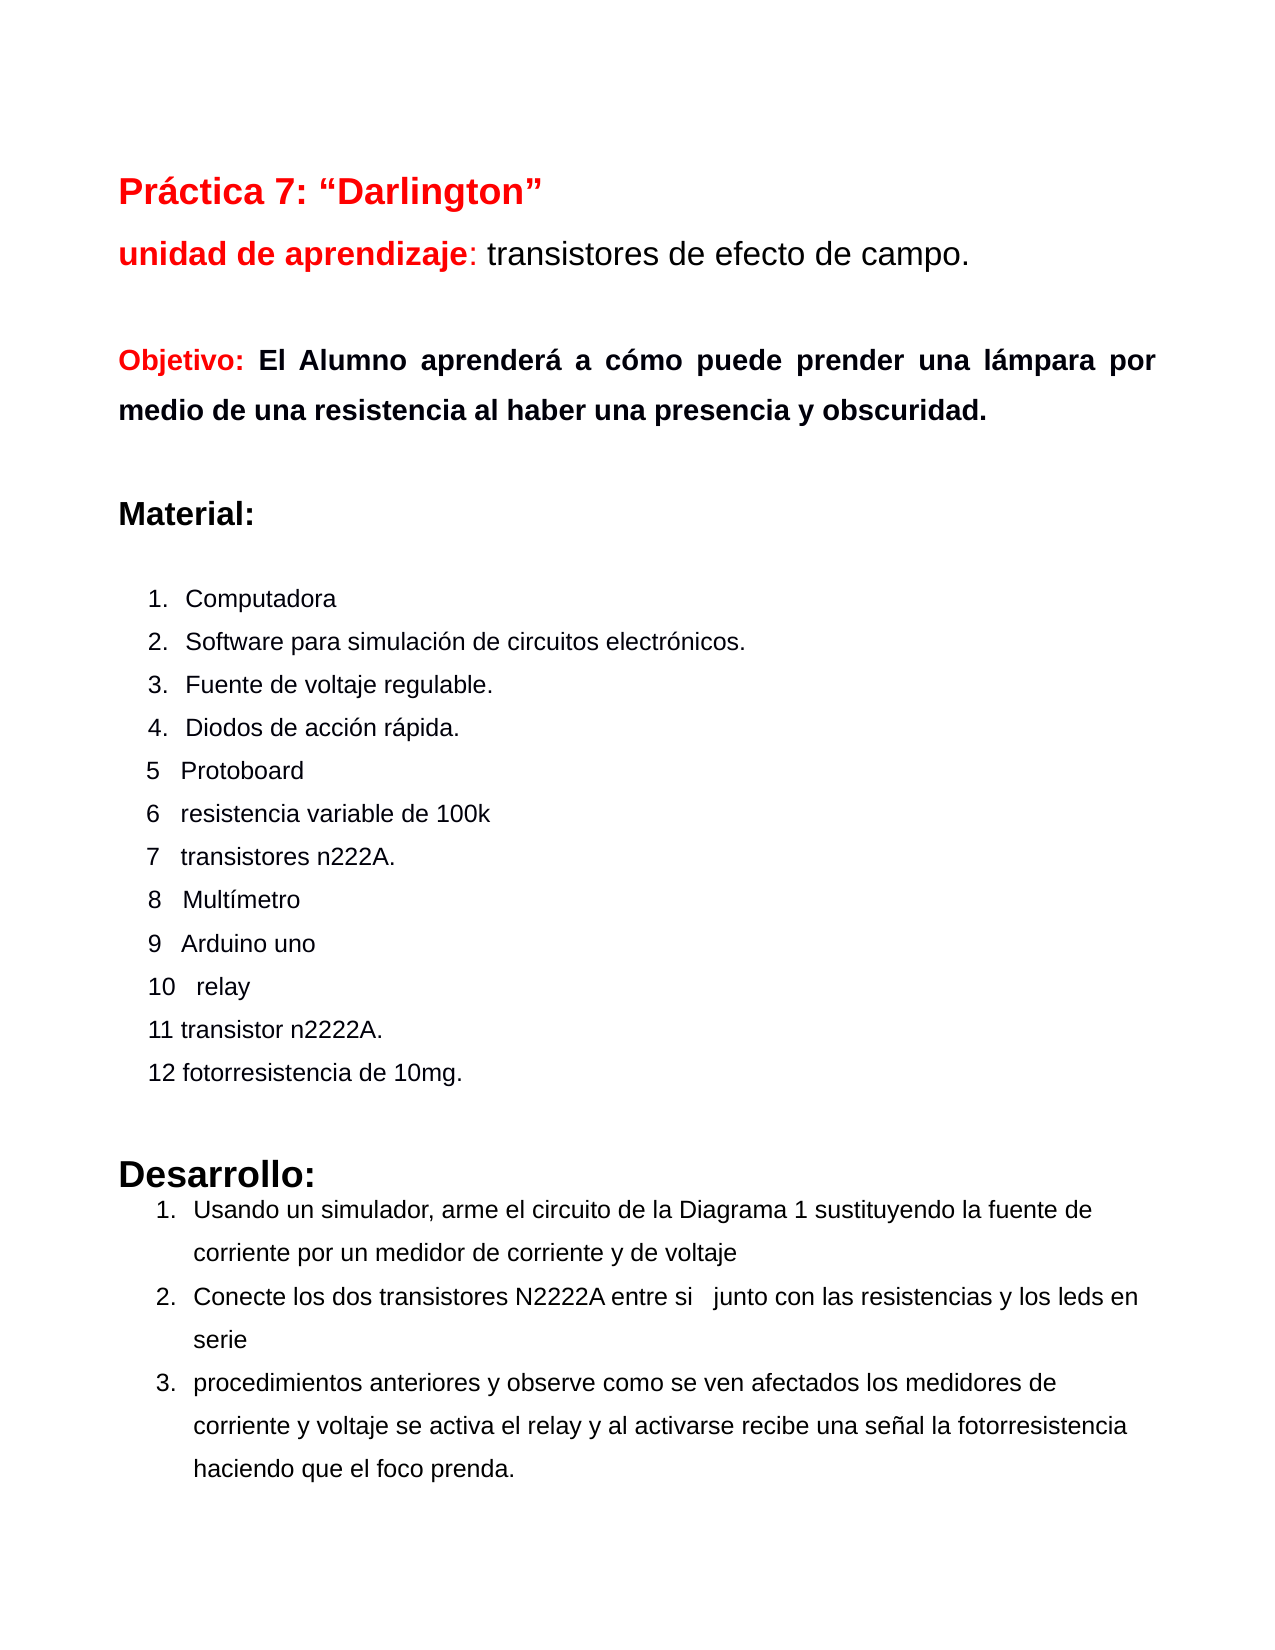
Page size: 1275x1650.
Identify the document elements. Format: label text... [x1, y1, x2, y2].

list Software para simulación de circuitos electrónicos. [148, 627, 1157, 656]
text 9 Arduino uno [148, 929, 1157, 957]
text Material: [118, 494, 1157, 533]
text 11 transistor n2222A. [148, 1015, 1157, 1044]
list Diodos de acción rápida. [148, 713, 1157, 742]
list procedimientos anteriores y observe como se ven afectados los medidores de corriente y voltaje se activa el relay y al activarse recibe una señal la fotorresistencia haciendo que el foco prenda. [156, 1368, 1157, 1483]
text 12 fotorresistencia de 10mg. [148, 1058, 1157, 1087]
list Computadora [148, 584, 1157, 612]
list Usando un simulador, arme el circuito de la Diagrama 1 sustituyendo la fuente de corriente por un medidor de corriente y de voltaje [156, 1195, 1157, 1267]
list Fuente de voltaje regulable. [148, 670, 1157, 699]
text 5 Protoboard [118, 756, 1157, 785]
text 7 transistores n222A. [118, 842, 1157, 871]
text Desarrollo: [118, 1152, 1157, 1195]
text 6 resistencia variable de 100k [118, 799, 1157, 828]
text 8 Multímetro [148, 886, 1157, 914]
text Práctica 7: “Darlington” [118, 169, 1157, 212]
text 10 relay [148, 972, 1157, 1001]
text Objetivo: El Alumno aprenderá a cómo puede prender una lámpara por medio de una resistencia al haber una presencia y obscuridad. [118, 342, 1157, 426]
text unidad de aprendizaje: transistores de efecto de campo. [118, 234, 1157, 272]
list Conecte los dos transistores N2222A entre si junto con las resistencias y los leds en serie [156, 1282, 1157, 1353]
